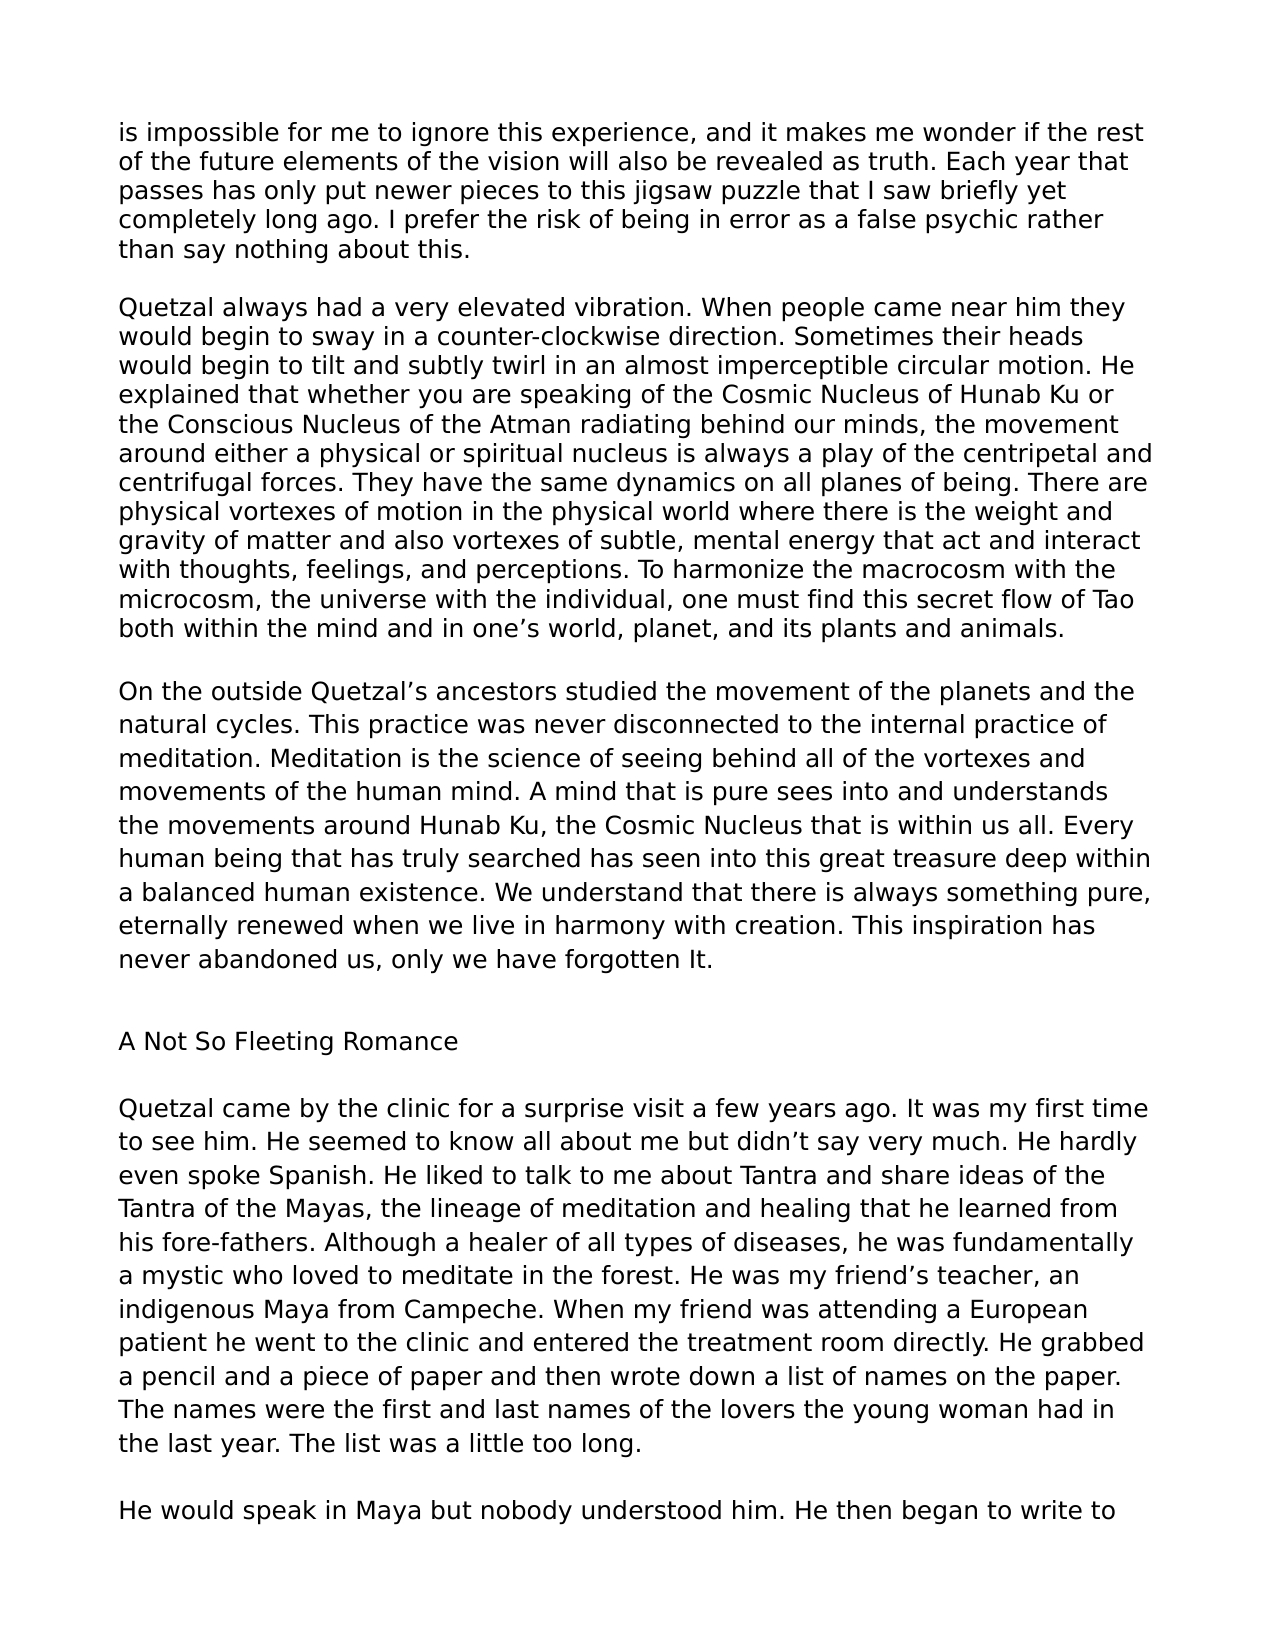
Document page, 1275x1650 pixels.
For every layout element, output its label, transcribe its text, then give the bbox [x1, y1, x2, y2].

text is impossible for me to ignore this experience, and it makes me wonder if the rest of the future elements of the vision will also be revealed as truth. Each year that passes has only put newer pieces to this jigsaw puzzle that I saw briefly yet completely long ago. I prefer the risk of being in error as a false psychic rather than say nothing about this. Quetzal always had a very elevated vibration. When people came near him they would begin to sway in a counter-clockwise direction. Sometimes their heads would begin to tilt and subtly twirl in an almost imperceptible circular motion. He explained that whether you are speaking of the Cosmic Nucleus of Hunab Ku or the Conscious Nucleus of the Atman radiating behind our minds, the movement around either a physical or spiritual nucleus is always a play of the centripetal and centrifugal forces. They have the same dynamics on all planes of being. There are physical vortexes of motion in the physical world where there is the weight and gravity of matter and also vortexes of subtle, mental energy that act and interact with thoughts, feelings, and perceptions. To harmonize the macrocosm with the microcosm, the universe with the individual, one must find this secret flow of Tao both within the mind and in one’s world, planet, and its plants and animals. [118, 118, 1157, 643]
text On the outside Quetzal’s ancestors studied the movement of the planets and the natural cycles. This practice was never disconnected to the internal practice of meditation. Meditation is the science of seeing behind all of the vortexes and movements of the human mind. A mind that is pure sees into and understands the movements around Hunab Ku, the Cosmic Nucleus that is within us all. Every human being that has truly searched has seen into this great treasure deep within a balanced human existence. We understand that there is always something pure, eternally renewed when we live in harmony with creation. This inspiration has never abandoned us, only we have forgotten It. [118, 643, 1157, 1008]
text A Not So Fleeting Romance Quetzal came by the clinic for a surprise visit a few years ago. It was my first time to see him. He seemed to know all about me but didn’t say very much. He hardly even spoke Spanish. He liked to talk to me about Tantra and share ideas of the Tantra of the Mayas, the lineage of meditation and healing that he learned from his fore-fathers. Although a healer of all types of diseases, he was fundamentally a mystic who loved to meditate in the forest. He was my friend’s teacher, an indigenous Maya from Campeche. When my friend was attending a European patient he went to the clinic and entered the treatment room directly. He grabbed a pencil and a piece of paper and then wrote down a list of names on the paper. The names were the first and last names of the lovers the young woman had in the last year. The list was a little too long. He would speak in Maya but nobody understood him. He then began to write to [118, 1027, 1157, 1525]
